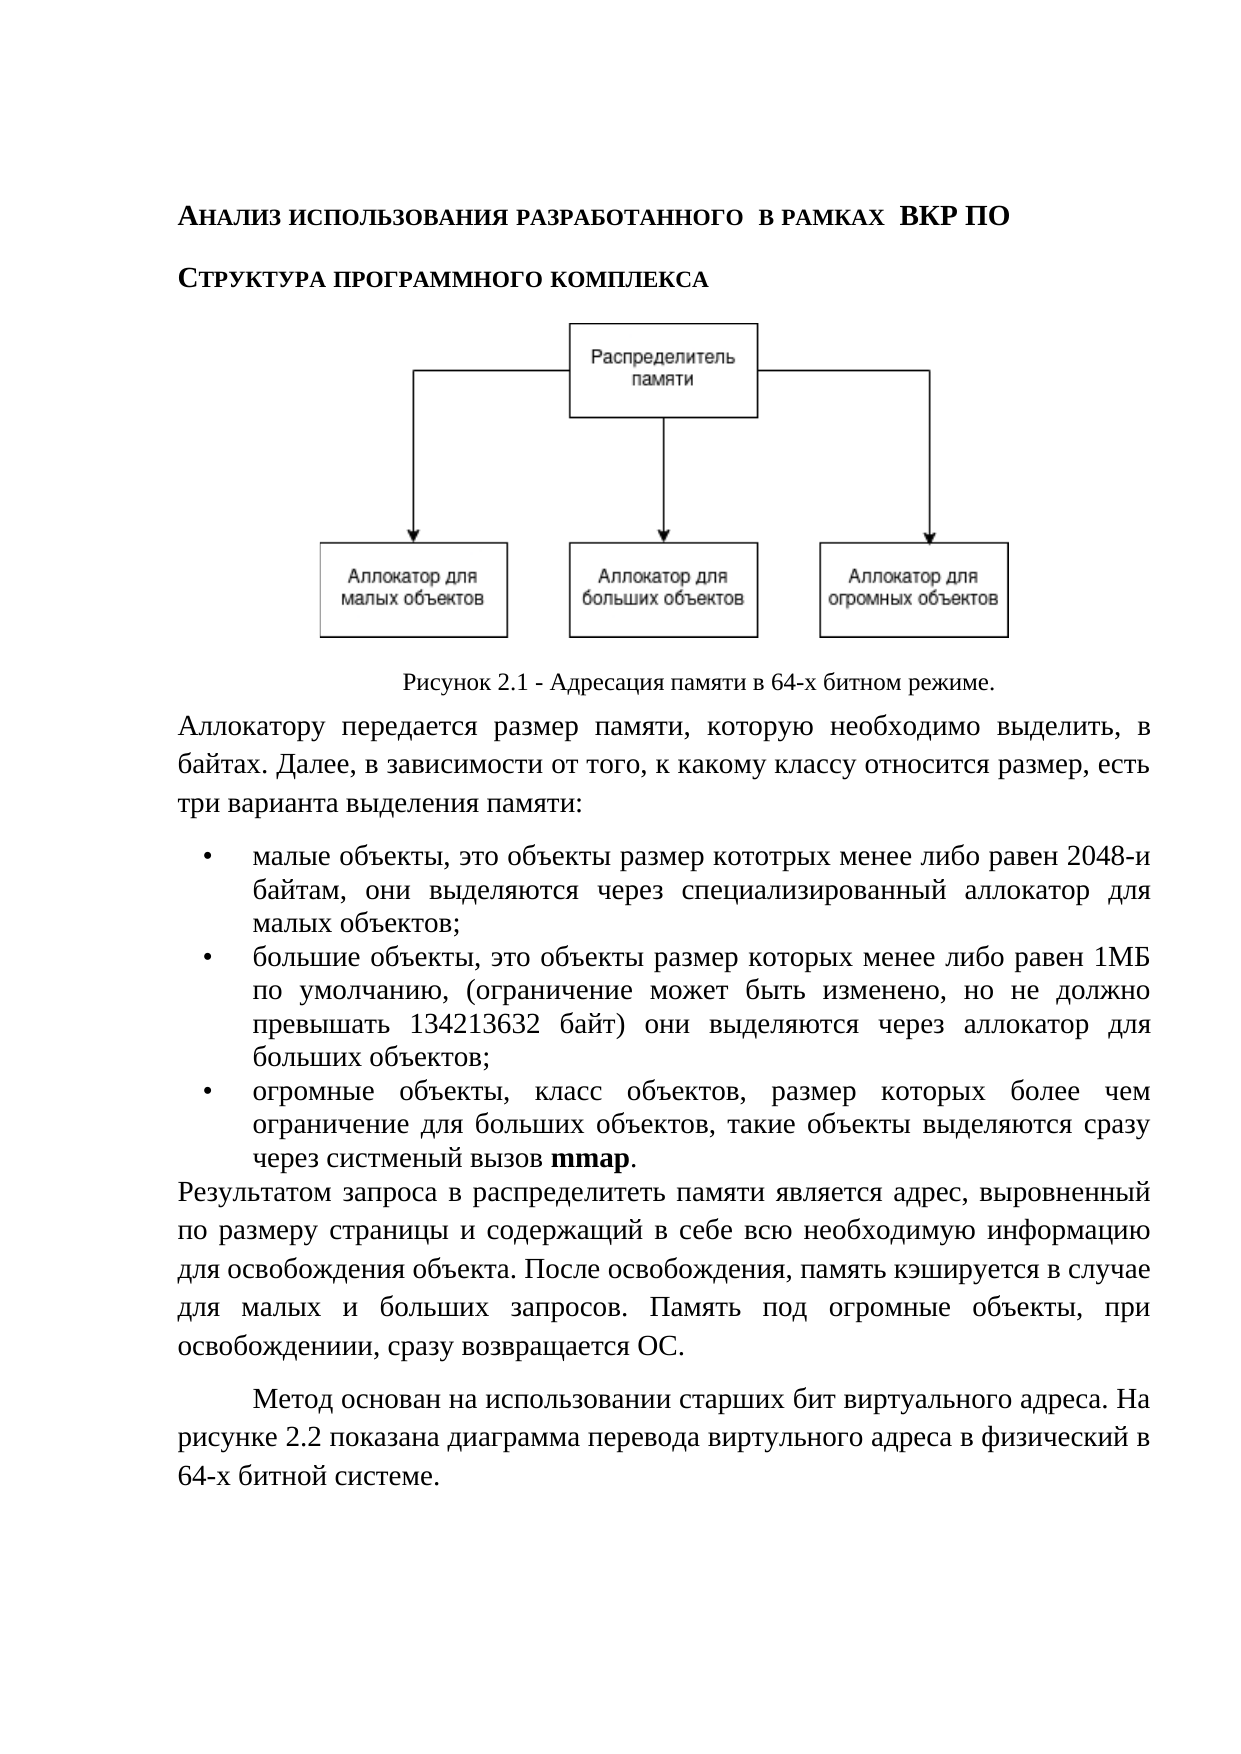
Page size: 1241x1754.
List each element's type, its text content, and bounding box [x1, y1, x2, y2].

text Метод основан на использовании старших бит виртуального адреса. На рисунке 2.2 показана диаграмма перевода виртульного адреса в физический в 64-х битной системе. [177, 1381, 1152, 1492]
list большие объекты, это объекты размер которых менее либо равен 1МБ по умолчанию, (ограничение может быть изменено, но не должно превышать 134213632 байт) они выделяются через аллокатор для больших объектов; [202, 939, 1152, 1073]
text Аллокатору передается размер памяти, которую необходимо выделить, в байтах. Далее, в зависимости от того, к какому классу относится размер, есть три варианта выделения памяти: [177, 708, 1152, 819]
text Рисунок 2.1 - Адресация памяти в 64-х битном режиме. [177, 667, 1152, 696]
list малые объекты, это объекты размер кототрых менее либо равен 2048-и байтам, они выделяются через специализированный аллокатор для малых объектов; [202, 838, 1152, 939]
subtitle Анализ использования разработанного в рамках ВКР ПО [177, 198, 1152, 231]
text Результатом запроса в распределитеть памяти является адрес, выровненный по размеру страницы и содержащий в себе всю необходимую информацию для освобождения объекта. После освобождения, память кэшируется в случае для малых и больших запросов. Память под огромные объекты, при освобождениии, сразу возвращается ОС. [177, 1174, 1152, 1361]
list огромные объекты, класс объектов, размер которых более чем ограничение для больших объектов, такие объекты выделяются сразу через систменый вызов mmap. [202, 1073, 1152, 1174]
picture [319, 323, 1009, 638]
subtitle Структура программного комплекса [177, 261, 1152, 294]
